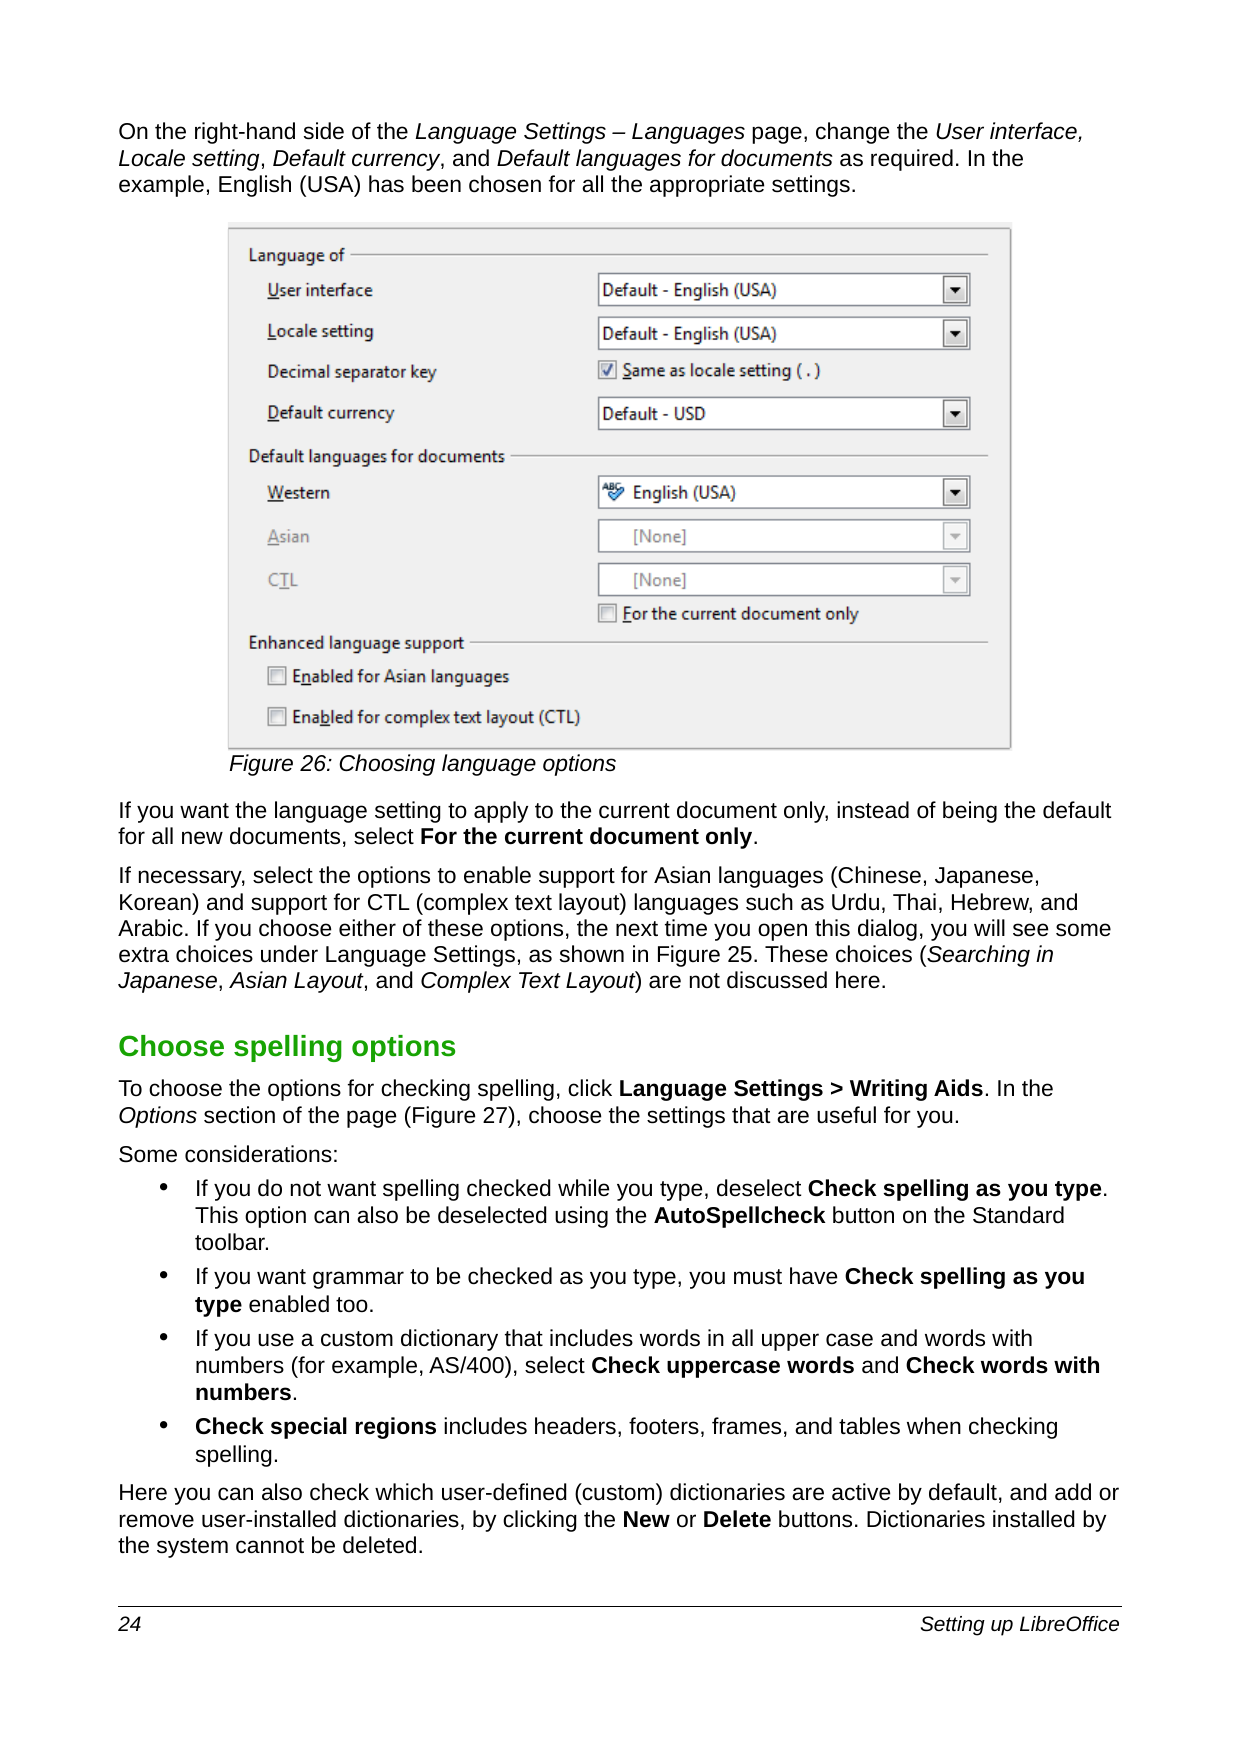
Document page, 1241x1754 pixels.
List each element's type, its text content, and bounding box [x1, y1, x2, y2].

text To choose the options for checking spelling, click Language Settings > Writing Aids. In the Options section of the page (Figure 27), choose the settings that are useful for you. [118, 1075, 1122, 1128]
list If you do not want spelling checked while you type, deselect Check spelling as you type. This option can also be deselected using the AutoSpellcheck button on the Standard toolbar. [156, 1173, 1122, 1255]
text If necessary, select the options to enable support for Asian languages (Chinese, Japanese, Korean) and support for CTL (complex text layout) languages such as Urdu, Thai, Hebrew, and Arabic. If you choose either of these options, the next time you open this dialog, you will see some extra choices under Language Settings, as shown in Figure 25. These choices (Searching in Japanese, Asian Layout, and Complex Text Layout) are not discussed here. [118, 862, 1122, 994]
text Here you can also check which user-defined (custom) dictionaries are active by default, and add or remove user-installed dictionaries, by clicking the New or Delete buttons. Dictionaries installed by the system cannot be deleted. [118, 1479, 1122, 1558]
list If you want grammar to be checked as you type, you must have Check spelling as you type enabled too. [156, 1261, 1122, 1317]
text Figure 26: Choosing language options [229, 751, 1011, 777]
list If you use a custom dictionary that includes words in all upper case and words with numbers (for example, AS/400), select Check uppercase words and Check words with numbers. [156, 1323, 1122, 1405]
subtitle Choose spelling options [118, 1029, 1122, 1063]
text If you want the language setting to apply to the current document only, instead of being the default for all new documents, select For the current document only. [118, 797, 1122, 849]
list Some considerations: [118, 1141, 1122, 1167]
text On the right-hand side of the Language Settings – Languages page, change the User interface, Locale setting, Default currency, and Default languages for documents as required. In the example, English (USA) has been chosen for all the appropriate settings. [118, 118, 1122, 197]
list Check special regions includes headers, footers, frames, and tables when checking spelling. [156, 1411, 1122, 1467]
picture [227, 222, 1013, 751]
